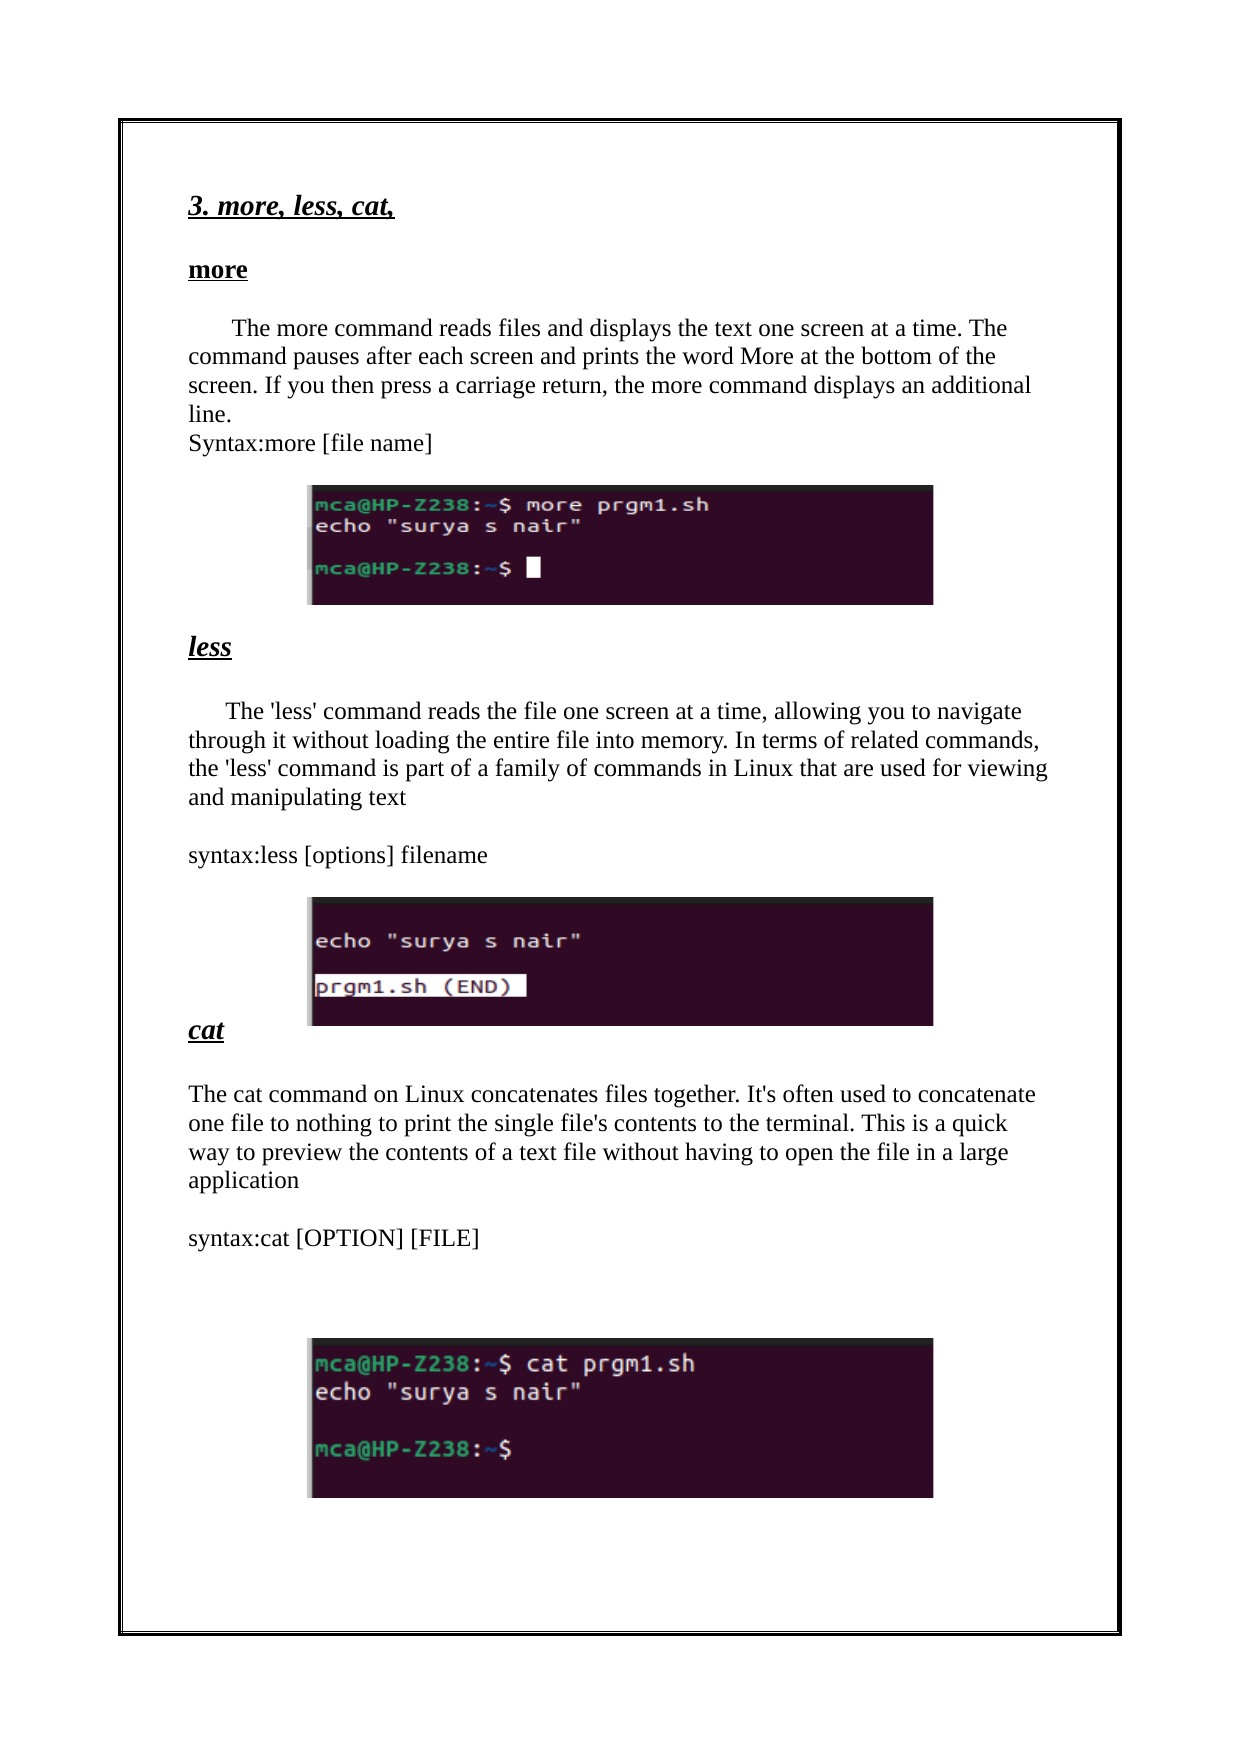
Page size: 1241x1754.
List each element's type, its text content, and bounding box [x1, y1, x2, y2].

text syntax:cat [OPTION] [FILE] [188, 1223, 1052, 1252]
picture [306, 485, 934, 605]
text less [188, 629, 1052, 662]
text cat [188, 1012, 1052, 1046]
picture [306, 897, 934, 1026]
text syntax:less [options] filename [188, 840, 1052, 868]
text Syntax:more [file name] [188, 428, 1052, 456]
picture [306, 1338, 934, 1498]
text The more command reads files and displays the text one screen at a time. The command pauses after each screen and prints the word More at the bottom of the screen. If you then press a carriage return, the more command displays an additional line. [188, 313, 1052, 428]
text 3. more, less, cat, [188, 188, 1052, 222]
text The 'less' command reads the file one screen at a time, allowing you to navigate through it without loading the entire file into memory. In terms of related commands, the 'less' command is part of a family of commands in Linux that are used for viewing and manipulating text [188, 696, 1052, 811]
text more [188, 253, 1052, 284]
text The cat command on Linux concatenates files together. It's often used to concatenate one file to nothing to print the single file's contents to the terminal. This is a quick way to preview the contents of a text file without having to open the file in a large application [188, 1079, 1052, 1194]
